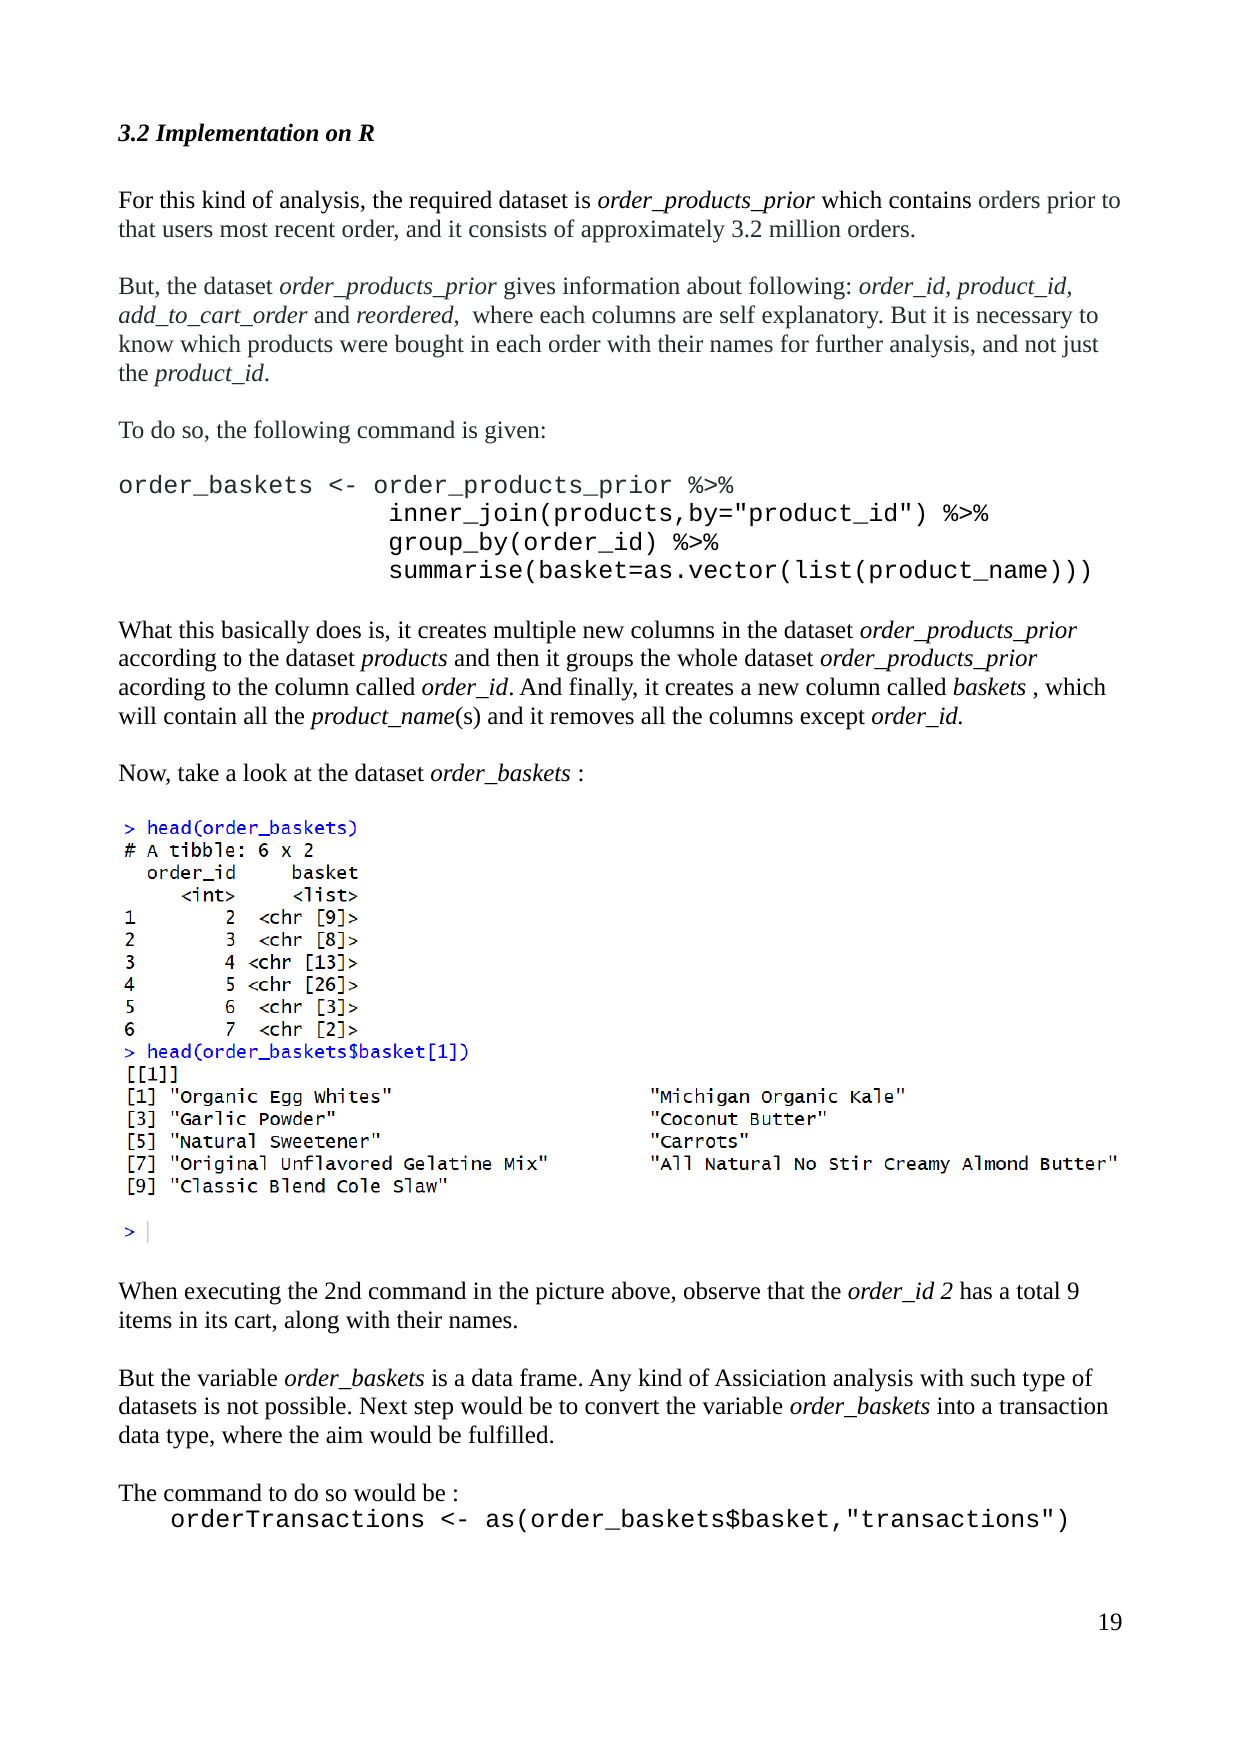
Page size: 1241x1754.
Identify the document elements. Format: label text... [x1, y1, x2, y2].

text Now, take a look at the dataset order_baskets : [118, 758, 1122, 787]
text inner_join(products,by="product_id") %>% [118, 501, 1122, 529]
text 3.2 Implementation on R [118, 118, 1122, 147]
text To do so, the following command is given: [118, 415, 1122, 444]
text What this basically does is, it creates multiple new columns in the dataset order_products_prior according to the dataset products and then it groups the whole dataset order_products_prior acording to the column called order_id. And finally, it creates a new column called baskets , which will contain all the product_name(s) and it removes all the columns except order_id. [118, 615, 1122, 730]
picture [118, 816, 1123, 1248]
text orderTransactions <- as(order_baskets$basket,"transactions") [118, 1506, 1122, 1535]
text group_by(order_id) %>% [118, 529, 1122, 558]
text order_baskets <- order_products_prior %>% [118, 473, 1122, 501]
text When executing the 2nd command in the picture above, observe that the order_id 2 has a total 9 items in its cart, along with their names. [118, 1276, 1122, 1334]
text summarise(basket=as.vector(list(product_name))) [118, 558, 1122, 586]
text But the variable order_baskets is a data frame. Any kind of Assiciation analysis with such type of datasets is not possible. Next step would be to convert the variable order_baskets into a transaction data type, where the aim would be fulfilled. [118, 1363, 1122, 1449]
text For this kind of analysis, the required dataset is order_products_prior which contains orders prior to that users most recent order, and it consists of approximately 3.2 million orders. [118, 185, 1122, 243]
text The command to do so would be : [118, 1478, 1122, 1506]
text But, the dataset order_products_prior gives information about following: order_id, product_id, add_to_cart_order and reordered, where each columns are self explanatory. But it is necessary to know which products were bought in each order with their names for further analysis, and not just the product_id. [118, 271, 1122, 386]
